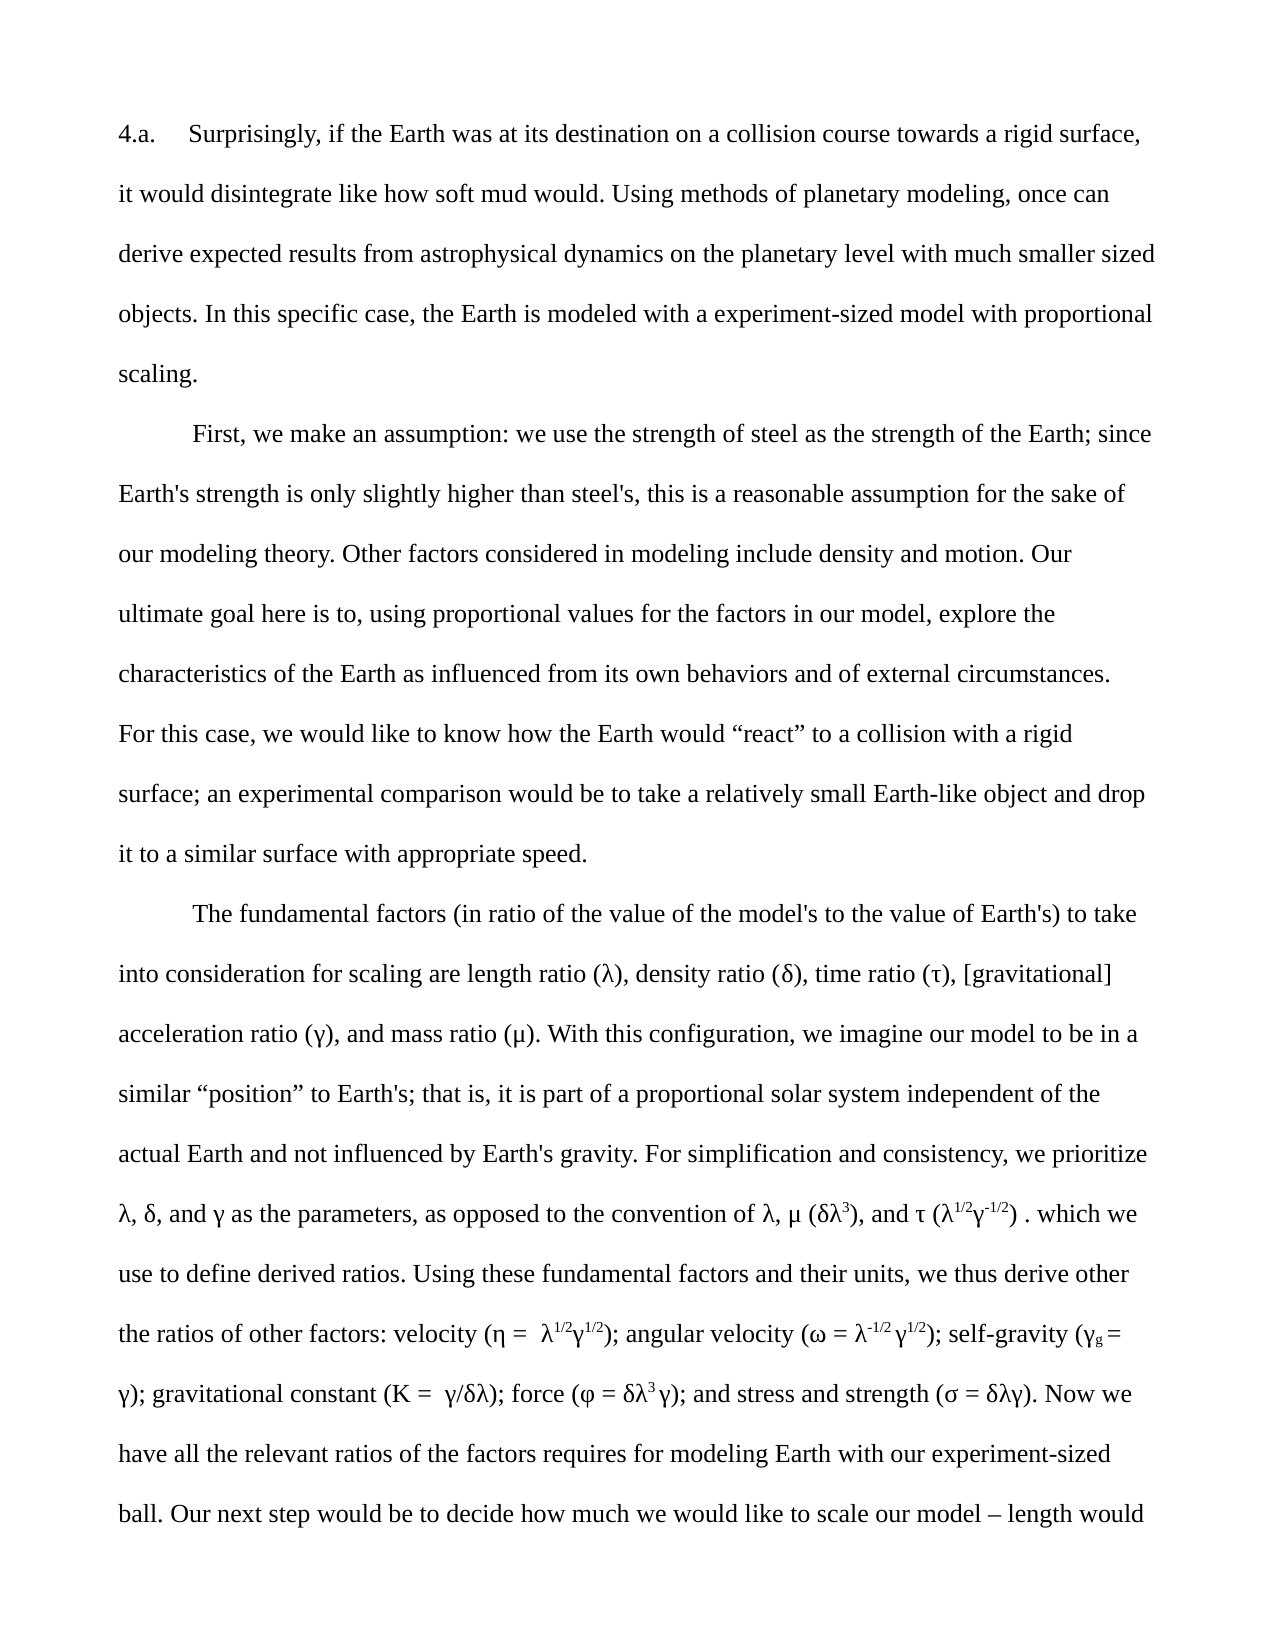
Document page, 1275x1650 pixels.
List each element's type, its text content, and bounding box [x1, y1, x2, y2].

text For this case, we would like to know how the Earth would “react” to a collision with a rigid surface; an experimental comparison would be to take a relatively small Earth-like object and drop it to a similar surface with appropriate speed. [118, 718, 1157, 868]
text First, we make an assumption: we use the strength of steel as the strength of the Earth; since Earth's strength is only slightly higher than steel's, this is a reasonable assumption for the sake of our modeling theory. Other factors considered in modeling include density and motion. Our ultimate goal here is to, using proportional values for the factors in our model, explore the characteristics of the Earth as influenced from its own behaviors and of external circumstances. [118, 418, 1157, 688]
text The fundamental factors (in ratio of the value of the model's to the value of Earth's) to take into consideration for scaling are length ratio (λ), density ratio (δ), time ratio (τ), [gravitational] acceleration ratio (γ), and mass ratio (μ). With this configuration, we imagine our model to be in a similar “position” to Earth's; that is, it is part of a proportional solar system independent of the actual Earth and not influenced by Earth's gravity. For simplification and consistency, we prioritize λ, δ, and γ as the parameters, as opposed to the convention of λ, μ (δλ3), and τ (λ1/2γ-1/2) . which we use to define derived ratios. Using these fundamental factors and their units, we thus derive other the ratios of other factors: velocity (η = λ1/2γ1/2); angular velocity (ω = λ-1/2 γ1/2); self-gravity (γg = γ); gravitational constant (K = γ/δλ); force (φ = δλ3 γ); and stress and strength (σ = δλγ). Now we have all the relevant ratios of the factors requires for modeling Earth with our experiment-sized ball. Our next step would be to decide how much we would like to scale our model – length would [118, 898, 1157, 1528]
text 4.a. Surprisingly, if the Earth was at its destination on a collision course towards a rigid surface, it would disintegrate like how soft mud would. Using methods of planetary modeling, once can derive expected results from astrophysical dynamics on the planetary level with much smaller sized objects. In this specific case, the Earth is modeled with a experiment-sized model with proportional scaling. [118, 118, 1157, 388]
